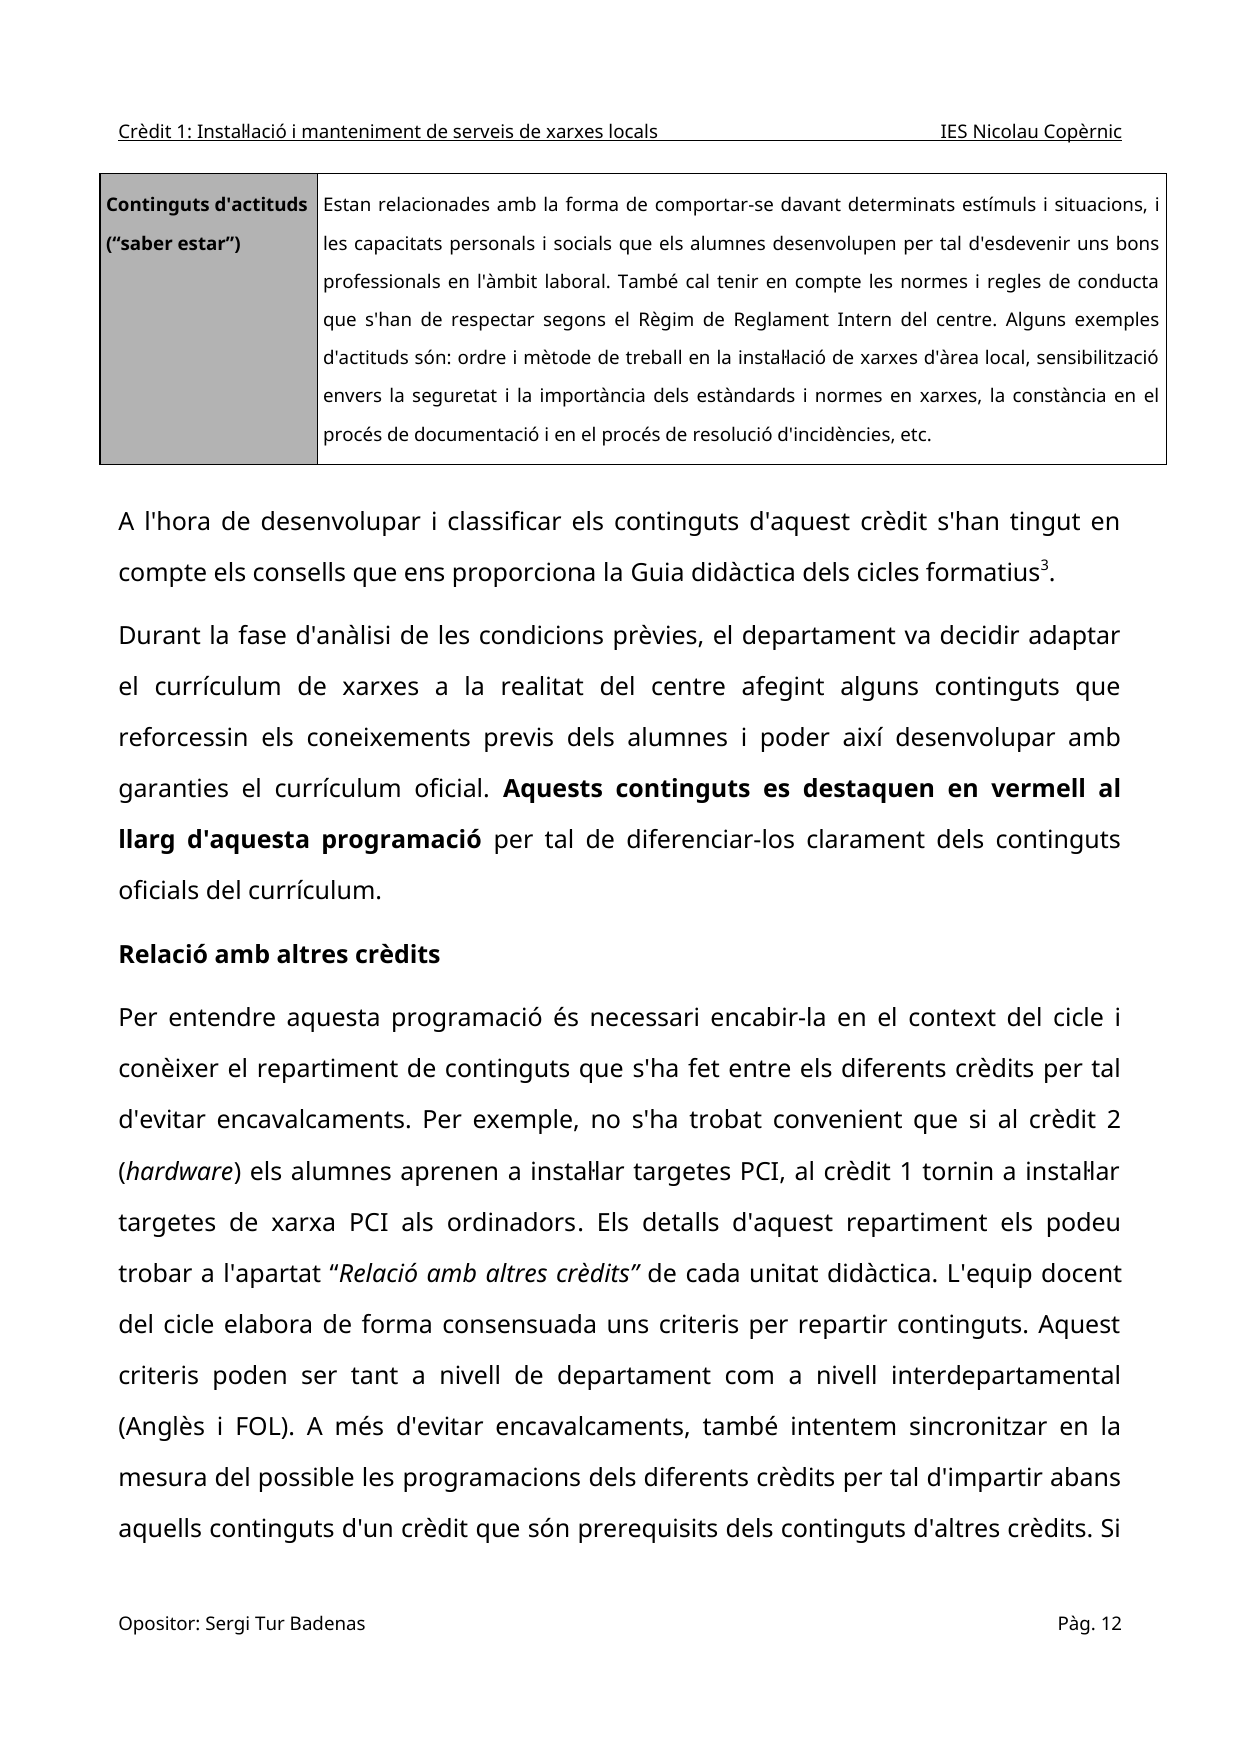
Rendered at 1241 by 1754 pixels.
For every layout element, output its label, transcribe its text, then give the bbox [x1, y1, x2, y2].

text Relació amb altres crèdits [118, 937, 1122, 971]
text Durant la fase d'anàlisi de les condicions prèvies, el departament va decidir adaptar el currículum de xarxes a la realitat del centre afegint alguns continguts que reforcessin els coneixements previs dels alumnes i poder així desenvolupar amb garanties el currículum oficial. Aquests continguts es destaquen en vermell al llarg d'aquesta programació per tal de diferenciar-los clarament dels continguts oficials del currículum. [118, 618, 1122, 907]
table_cell Continguts d'actituds (“saber estar”) [101, 174, 317, 464]
text A l'hora de desenvolupar i classificar els continguts d'aquest crèdit s'han tingut en compte els consells que ens proporciona la Guia didàctica dels cicles formatius3. [118, 503, 1122, 588]
text Per entendre aquesta programació és necessari encabir-la en el context del cicle i conèixer el repartiment de continguts que s'ha fet entre els diferents crèdits per tal d'evitar encavalcaments. Per exemple, no s'ha trobat convenient que si al crèdit 2 (hardware) els alumnes aprenen a instal·lar targetes PCI, al crèdit 1 tornin a instal·lar targetes de xarxa PCI als ordinadors. Els detalls d'aquest repartiment els podeu trobar a l'apartat “Relació amb altres crèdits” de cada unitat didàctica. L'equip docent del cicle elabora de forma consensuada uns criteris per repartir continguts. Aquest criteris poden ser tant a nivell de departament com a nivell interdepartamental (Anglès i FOL). A més d'evitar encavalcaments, també intentem sincronitzar en la mesura del possible les programacions dels diferents crèdits per tal d'impartir abans aquells continguts d'un crèdit que són prerequisits dels continguts d'altres crèdits. Si [118, 1000, 1122, 1544]
table_cell Estan relacionades amb la forma de comportar-se davant determinats estímuls i situacions, i les capacitats personals i socials que els alumnes desenvolupen per tal d'esdevenir uns bons professionals en l'àmbit laboral. També cal tenir en compte les normes i regles de conducta que s'han de respectar segons el Règim de Reglament Intern del centre. Alguns exemples d'actituds són: ordre i mètode de treball en la instal·lació de xarxes d'àrea local, sensibilització envers la seguretat i la importància dels estàndards i normes en xarxes, la constància en el procés de documentació i en el procés de resolució d'incidències, etc. [318, 174, 1166, 464]
